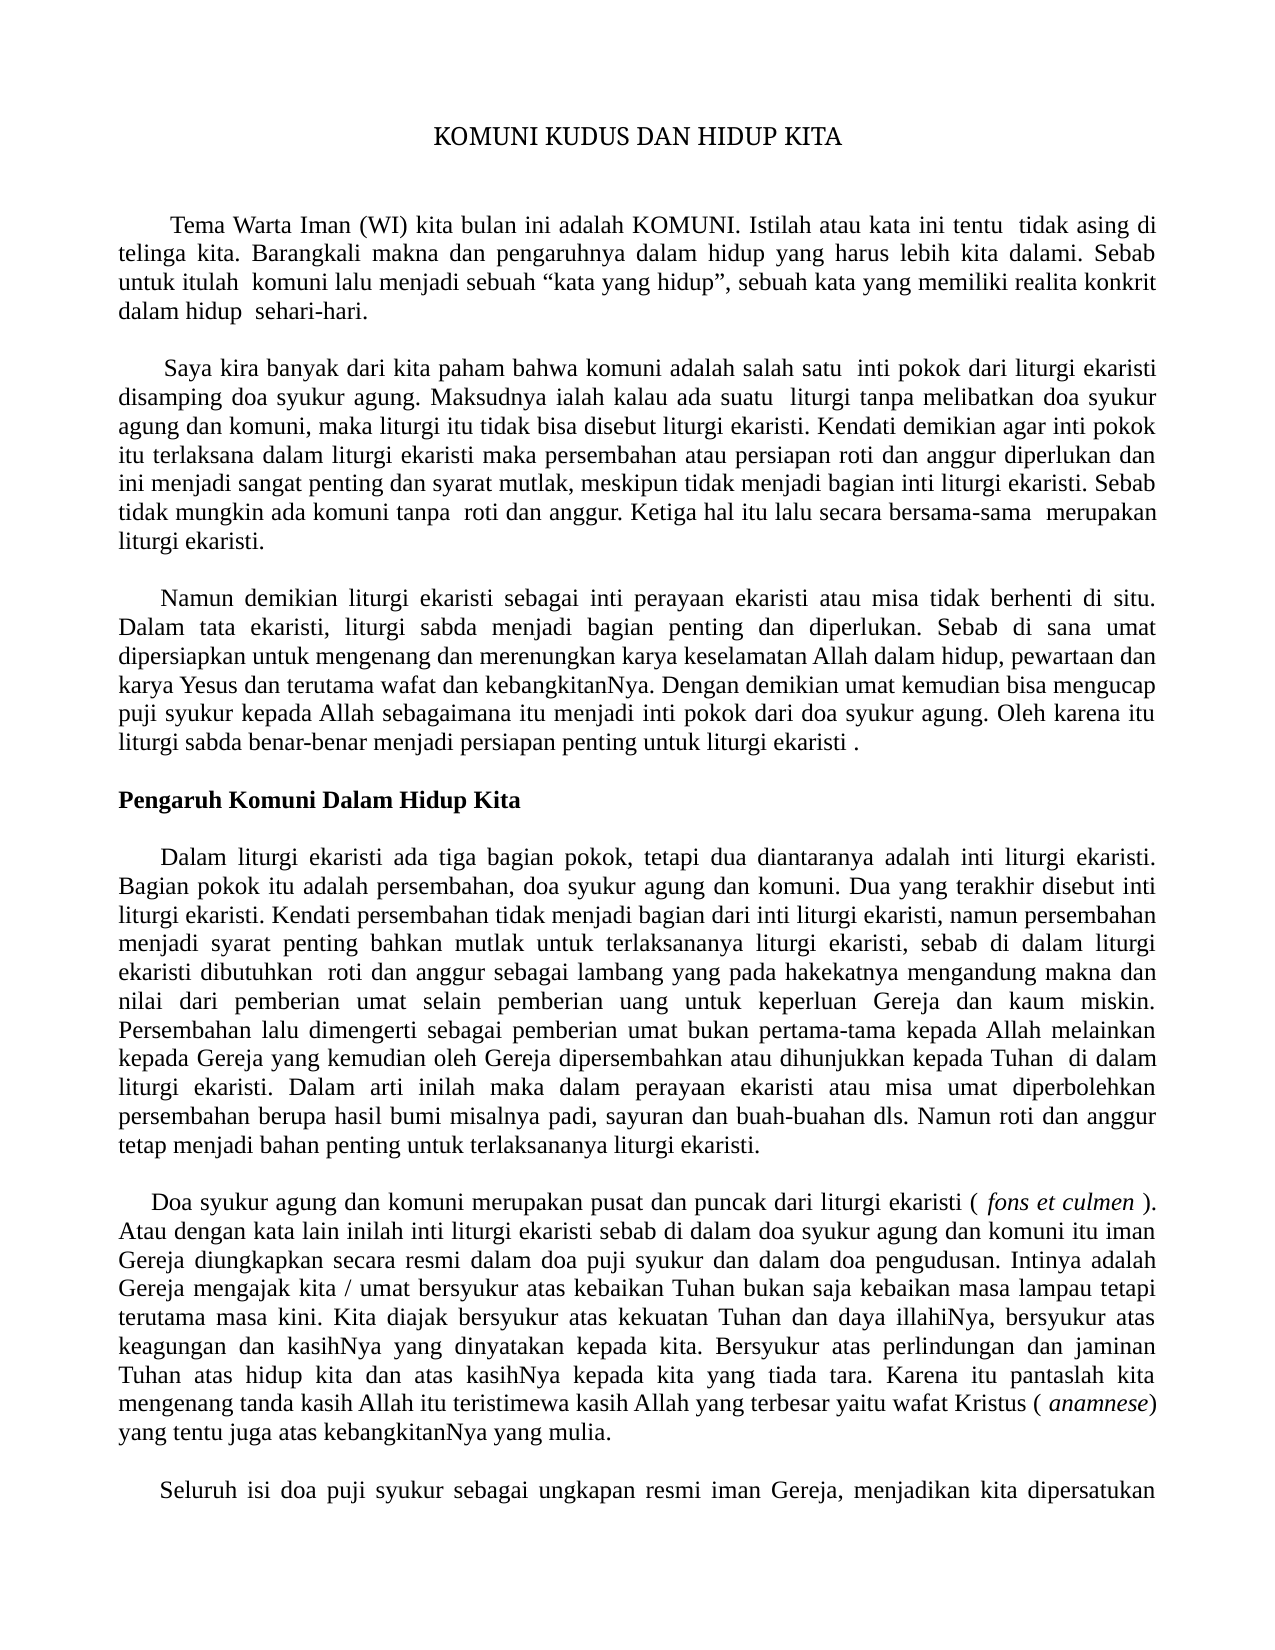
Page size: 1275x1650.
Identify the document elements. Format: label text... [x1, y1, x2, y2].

text Saya kira banyak dari kita paham bahwa komuni adalah salah satu inti pokok dari liturgi ekaristi disamping doa syukur agung. Maksudnya ialah kalau ada suatu liturgi tanpa melibatkan doa syukur agung dan komuni, maka liturgi itu tidak bisa disebut liturgi ekaristi. Kendati demikian agar inti pokok itu terlaksana dalam liturgi ekaristi maka persembahan atau persiapan roti dan anggur diperlukan dan ini menjadi sangat penting dan syarat mutlak, meskipun tidak menjadi bagian inti liturgi ekaristi. Sebab tidak mungkin ada komuni tanpa roti dan anggur. Ketiga hal itu lalu secara bersama-sama merupakan liturgi ekaristi. [118, 353, 1157, 555]
text Tema Warta Iman (WI) kita bulan ini adalah KOMUNI. Istilah atau kata ini tentu tidak asing di telinga kita. Barangkali makna dan pengaruhnya dalam hidup yang harus lebih kita dalami. Sebab untuk itulah komuni lalu menjadi sebuah “kata yang hidup”, sebuah kata yang memiliki realita konkrit dalam hidup sehari-hari. [118, 210, 1157, 325]
text Doa syukur agung dan komuni merupakan pusat dan puncak dari liturgi ekaristi ( fons et culmen ). Atau dengan kata lain inilah inti liturgi ekaristi sebab di dalam doa syukur agung dan komuni itu iman Gereja diungkapkan secara resmi dalam doa puji syukur dan dalam doa pengudusan. Intinya adalah Gereja mengajak kita / umat bersyukur atas kebaikan Tuhan bukan saja kebaikan masa lampau tetapi terutama masa kini. Kita diajak bersyukur atas kekuatan Tuhan dan daya illahiNya, bersyukur atas keagungan dan kasihNya yang dinyatakan kepada kita. Bersyukur atas perlindungan dan jaminan Tuhan atas hidup kita dan atas kasihNya kepada kita yang tiada tara. Karena itu pantaslah kita mengenang tanda kasih Allah itu teristimewa kasih Allah yang terbesar yaitu wafat Kristus ( anamnese) yang tentu juga atas kebangkitanNya yang mulia. [118, 1187, 1157, 1446]
text Dalam liturgi ekaristi ada tiga bagian pokok, tetapi dua diantaranya adalah inti liturgi ekaristi. Bagian pokok itu adalah persembahan, doa syukur agung dan komuni. Dua yang terakhir disebut inti liturgi ekaristi. Kendati persembahan tidak menjadi bagian dari inti liturgi ekaristi, namun persembahan menjadi syarat penting bahkan mutlak untuk terlaksananya liturgi ekaristi, sebab di dalam liturgi ekaristi dibutuhkan roti dan anggur sebagai lambang yang pada hakekatnya mengandung makna dan nilai dari pemberian umat selain pemberian uang untuk keperluan Gereja dan kaum miskin. Persembahan lalu dimengerti sebagai pemberian umat bukan pertama-tama kepada Allah melainkan kepada Gereja yang kemudian oleh Gereja dipersembahkan atau dihunjukkan kepada Tuhan di dalam liturgi ekaristi. Dalam arti inilah maka dalam perayaan ekaristi atau misa umat diperbolehkan persembahan berupa hasil bumi misalnya padi, sayuran dan buah-buahan dls. Namun roti dan anggur tetap menjadi bahan penting untuk terlaksananya liturgi ekaristi. [118, 842, 1157, 1158]
text Pengaruh Komuni Dalam Hidup Kita [118, 785, 1157, 813]
text Seluruh isi doa puji syukur sebagai ungkapan resmi iman Gereja, menjadikan kita dipersatukan [118, 1475, 1157, 1503]
text KOMUNI KUDUS DAN HIDUP KITA [118, 118, 1157, 152]
text Namun demikian liturgi ekaristi sebagai inti perayaan ekaristi atau misa tidak berhenti di situ. Dalam tata ekaristi, liturgi sabda menjadi bagian penting dan diperlukan. Sebab di sana umat dipersiapkan untuk mengenang dan merenungkan karya keselamatan Allah dalam hidup, pewartaan dan karya Yesus dan terutama wafat dan kebangkitanNya. Dengan demikian umat kemudian bisa mengucap puji syukur kepada Allah sebagaimana itu menjadi inti pokok dari doa syukur agung. Oleh karena itu liturgi sabda benar-benar menjadi persiapan penting untuk liturgi ekaristi . [118, 583, 1157, 756]
